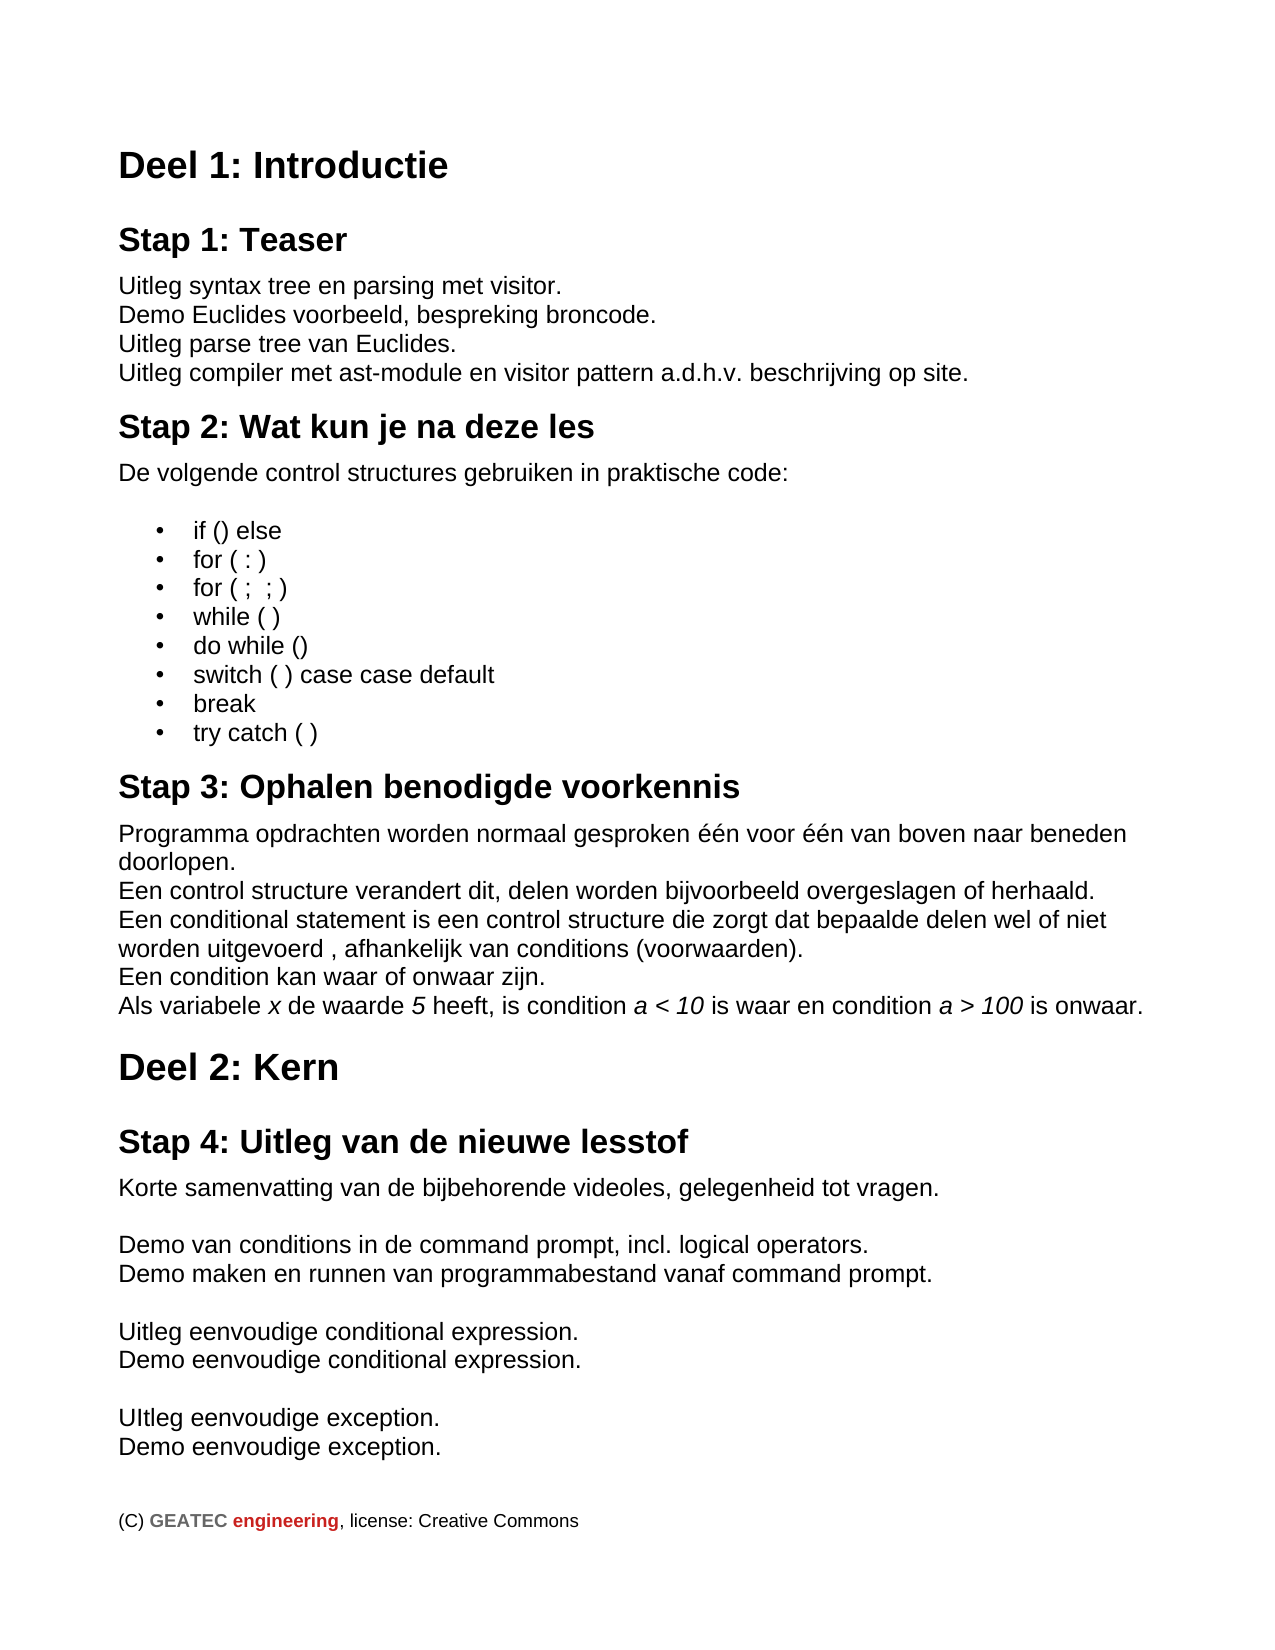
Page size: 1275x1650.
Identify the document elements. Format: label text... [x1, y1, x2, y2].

text Demo van conditions in de command prompt, incl. logical operators. [118, 1230, 1157, 1259]
list while ( ) [156, 602, 1157, 631]
subtitle Stap 3: Ophalen benodigde voorkennis [118, 767, 1157, 806]
subtitle Deel 2: Kern [118, 1045, 1157, 1088]
text Demo Euclides voorbeeld, bespreking broncode. [118, 300, 1157, 329]
text Uitleg parse tree van Euclides. [118, 329, 1157, 357]
subtitle Stap 1: Teaser [118, 220, 1157, 259]
list do while () [156, 631, 1157, 660]
text De volgende control structures gebruiken in praktische code: [118, 458, 1157, 487]
text Programma opdrachten worden normaal gesproken één voor één van boven naar beneden doorlopen. [118, 818, 1157, 876]
list break [156, 689, 1157, 718]
text Demo maken en runnen van programmabestand vanaf command prompt. [118, 1259, 1157, 1288]
text Uitleg compiler met ast-module en visitor pattern a.d.h.v. beschrijving op site. [118, 357, 1157, 386]
subtitle Stap 4: Uitleg van de nieuwe lesstof [118, 1122, 1157, 1160]
text UItleg eenvoudige exception. [118, 1403, 1157, 1432]
text Als variabele x de waarde 5 heeft, is condition a < 10 is waar en condition a > 100 is onwaar. [118, 991, 1157, 1020]
list for ( : ) [156, 544, 1157, 573]
subtitle Stap 2: Wat kun je na deze les [118, 407, 1157, 446]
list if () else [156, 516, 1157, 544]
list try catch ( ) [156, 718, 1157, 747]
text Een conditional statement is een control structure die zorgt dat bepaalde delen wel of niet worden uitgevoerd , afhankelijk van conditions (voorwaarden). [118, 905, 1157, 962]
text Een condition kan waar of onwaar zijn. [118, 962, 1157, 991]
text Demo eenvoudige exception. [118, 1432, 1157, 1460]
text Uitleg syntax tree en parsing met visitor. [118, 271, 1157, 300]
text Uitleg eenvoudige conditional expression. [118, 1317, 1157, 1345]
list switch ( ) case case default [156, 660, 1157, 689]
list for ( ; ; ) [156, 573, 1157, 602]
text Een control structure verandert dit, delen worden bijvoorbeeld overgeslagen of herhaald. [118, 876, 1157, 905]
text Korte samenvatting van de bijbehorende videoles, gelegenheid tot vragen. [118, 1173, 1157, 1202]
subtitle Deel 1: Introductie [118, 143, 1157, 187]
text Demo eenvoudige conditional expression. [118, 1345, 1157, 1374]
